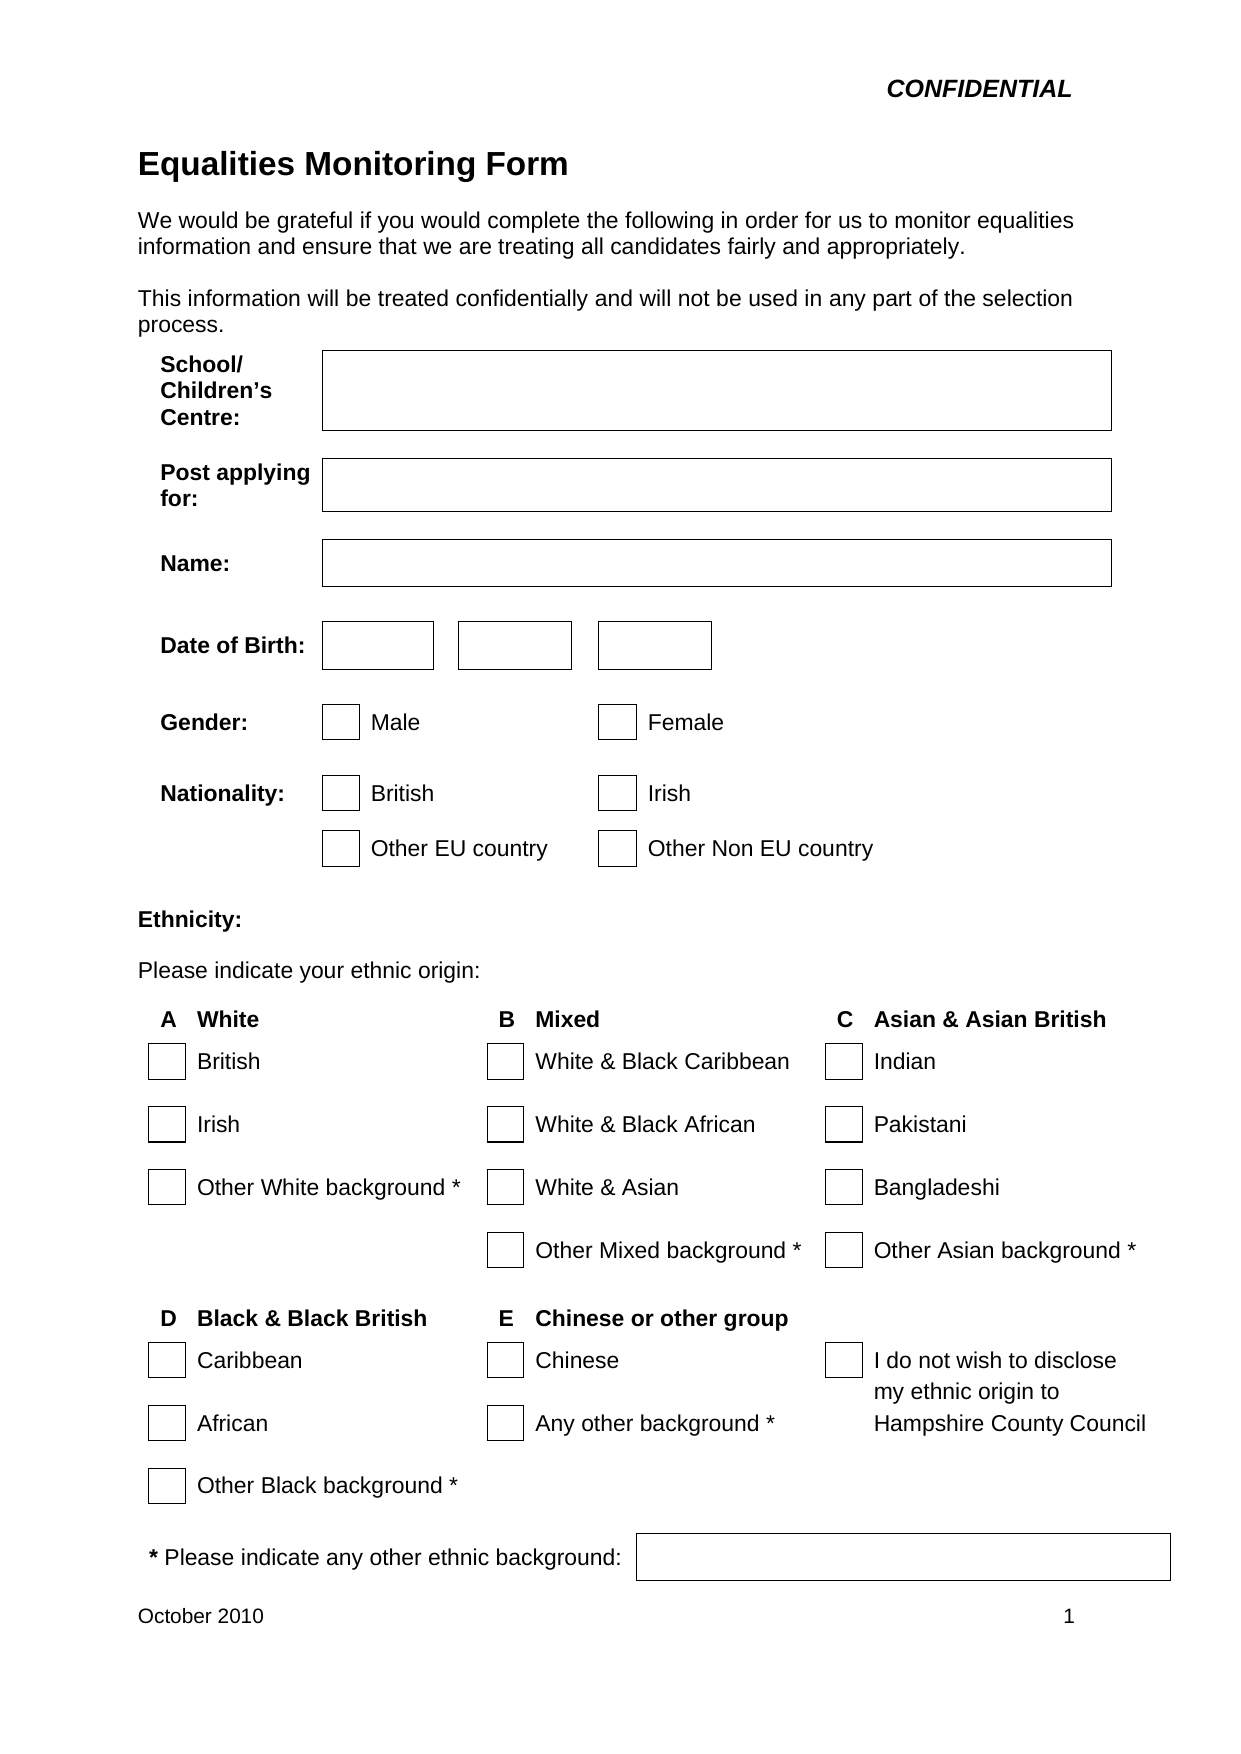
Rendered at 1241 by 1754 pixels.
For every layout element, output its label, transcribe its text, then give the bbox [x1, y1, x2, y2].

table_cell [186, 1079, 487, 1106]
table_cell British [186, 1043, 487, 1079]
table_cell [149, 1232, 186, 1267]
table_cell [524, 1468, 825, 1503]
table_header School/ Children’s Centre: [149, 350, 322, 430]
table_cell [862, 1295, 1174, 1342]
table_cell Chinese or other group [524, 1295, 825, 1342]
table_cell [825, 1378, 862, 1404]
table_cell [149, 1080, 186, 1106]
table_header * Please indicate any other ethnic background: [138, 1533, 636, 1580]
table_cell [524, 1377, 825, 1404]
table_header B [487, 996, 524, 1043]
table_cell Bangladeshi [863, 1169, 1174, 1204]
table_cell White & Asian [524, 1169, 825, 1204]
table_cell [599, 831, 636, 866]
table_cell [826, 1107, 862, 1141]
text This information will be treated confidentially and will not be used in any part of the selection process. [138, 285, 1075, 337]
subtitle Ethnicity: [138, 906, 1054, 932]
table_cell [825, 1143, 862, 1169]
table_cell Male [360, 704, 598, 739]
table_cell [323, 831, 359, 866]
table_cell [825, 1268, 862, 1294]
table_cell [434, 621, 458, 668]
table_cell [149, 1406, 185, 1440]
table_cell [149, 1170, 185, 1204]
table_cell Name: [149, 539, 322, 586]
table_cell [487, 1268, 524, 1294]
table_cell [359, 810, 599, 830]
table_cell [599, 776, 636, 810]
table_header Asian & Asian British [862, 996, 1174, 1043]
table_cell [149, 1044, 185, 1079]
table_cell Indian [863, 1043, 1174, 1079]
table_cell Female [637, 704, 1111, 739]
table_cell [149, 669, 1111, 704]
table_cell Chinese [524, 1342, 825, 1377]
subtitle Please indicate your ethnic origin: [138, 957, 1054, 983]
table_header [323, 351, 1111, 430]
table_cell I do not wish to disclose [863, 1342, 1174, 1377]
table_cell [149, 586, 1111, 621]
table_cell [825, 1468, 862, 1503]
table_cell [825, 1295, 862, 1342]
table_cell Black & Black British [186, 1295, 487, 1342]
table_cell [149, 1143, 186, 1169]
table_cell [488, 1406, 523, 1440]
table_cell [488, 1107, 523, 1141]
table_cell [524, 1440, 825, 1467]
table_cell [862, 1141, 1174, 1169]
table_cell British [360, 775, 598, 810]
table_cell Irish [186, 1106, 487, 1141]
table_cell [825, 1440, 862, 1467]
table_cell [149, 739, 1111, 775]
table_cell my ethnic origin to [862, 1377, 1174, 1404]
table_cell [488, 1044, 523, 1079]
table_cell Nationality: [149, 775, 322, 810]
table_cell Post applying for: [149, 458, 322, 511]
table_cell [826, 1233, 862, 1267]
table_cell Other Mixed background * [524, 1232, 825, 1267]
table_cell [323, 622, 433, 668]
table_header Mixed [524, 996, 825, 1043]
table_cell [323, 705, 359, 739]
table_cell [487, 1441, 524, 1467]
text We would be grateful if you would complete the following in order for us to monitor equalities information and ensure that we are treating all candidates fairly and appropriately. [138, 207, 1075, 260]
table_cell [487, 1080, 524, 1106]
table_cell [826, 1044, 862, 1079]
table_cell [186, 1204, 487, 1232]
table_cell [149, 830, 322, 866]
table_cell [488, 1343, 523, 1377]
table_cell [149, 1441, 186, 1467]
table_cell [524, 1204, 825, 1232]
table_cell [323, 459, 1111, 511]
table_cell Any other background * [524, 1405, 825, 1440]
table_cell [149, 1205, 186, 1232]
table_cell Caribbean [186, 1342, 487, 1377]
table_cell [712, 621, 1111, 668]
table_cell [149, 511, 323, 538]
table_cell [487, 1143, 524, 1169]
table_cell [488, 1170, 523, 1204]
table_cell [323, 811, 359, 830]
table_cell [323, 431, 1111, 457]
table_cell E [487, 1295, 524, 1342]
table_cell [862, 1468, 1174, 1503]
table_cell [825, 1080, 862, 1106]
table_cell [149, 1107, 185, 1141]
table_cell [524, 1141, 825, 1169]
table_cell [323, 512, 1111, 538]
table_cell White & Black Caribbean [524, 1043, 825, 1079]
table_cell [186, 1141, 487, 1169]
table_cell Gender: [149, 704, 322, 739]
table_cell [826, 1343, 862, 1377]
table_cell [186, 1377, 487, 1404]
table_cell [599, 622, 711, 668]
table_cell [825, 1405, 862, 1440]
table_cell [186, 1232, 487, 1267]
table_cell [323, 776, 359, 810]
table_cell [488, 1233, 523, 1267]
table_cell [149, 1469, 185, 1503]
table_cell [825, 1205, 862, 1232]
subtitle Equalities Monitoring Form [138, 143, 1075, 182]
table_cell [862, 1440, 1174, 1467]
table_cell [862, 1267, 1174, 1294]
table_header White [186, 996, 487, 1043]
table_cell [524, 1079, 825, 1106]
table_cell [149, 810, 323, 830]
table_cell [599, 705, 636, 739]
table_cell [149, 1378, 186, 1404]
table_cell [487, 1468, 524, 1503]
table_cell [862, 1079, 1174, 1106]
table_cell [459, 622, 571, 668]
table_cell Date of Birth: [149, 621, 322, 668]
table_cell [572, 621, 598, 668]
table_cell [186, 1440, 487, 1467]
table_cell Other White background * [186, 1169, 487, 1204]
table_header [637, 1534, 1170, 1580]
table_cell Other EU country [360, 830, 598, 866]
table_cell [149, 430, 323, 457]
table_cell African [186, 1405, 487, 1440]
table_header C [825, 996, 862, 1043]
table_cell White & Black African [524, 1106, 825, 1141]
table_header A [149, 996, 186, 1043]
table_cell [149, 1343, 185, 1377]
table_cell Other Asian background * [863, 1232, 1174, 1267]
table_cell [862, 1204, 1174, 1232]
table_cell Other Non EU country [637, 830, 1111, 866]
table_cell [487, 1378, 524, 1404]
table_cell [323, 540, 1111, 586]
table_cell Pakistani [863, 1106, 1174, 1141]
table_cell Other Black background * [186, 1468, 487, 1503]
table_cell [599, 811, 636, 830]
table_cell [826, 1170, 862, 1204]
table_cell Irish [637, 775, 1111, 810]
table_cell [636, 810, 1111, 830]
table_cell Hampshire County Council [862, 1405, 1174, 1440]
table_cell [487, 1205, 524, 1232]
table_cell D [149, 1295, 186, 1342]
table_cell [524, 1267, 825, 1294]
table_cell [149, 1267, 186, 1294]
table_cell [186, 1267, 487, 1294]
